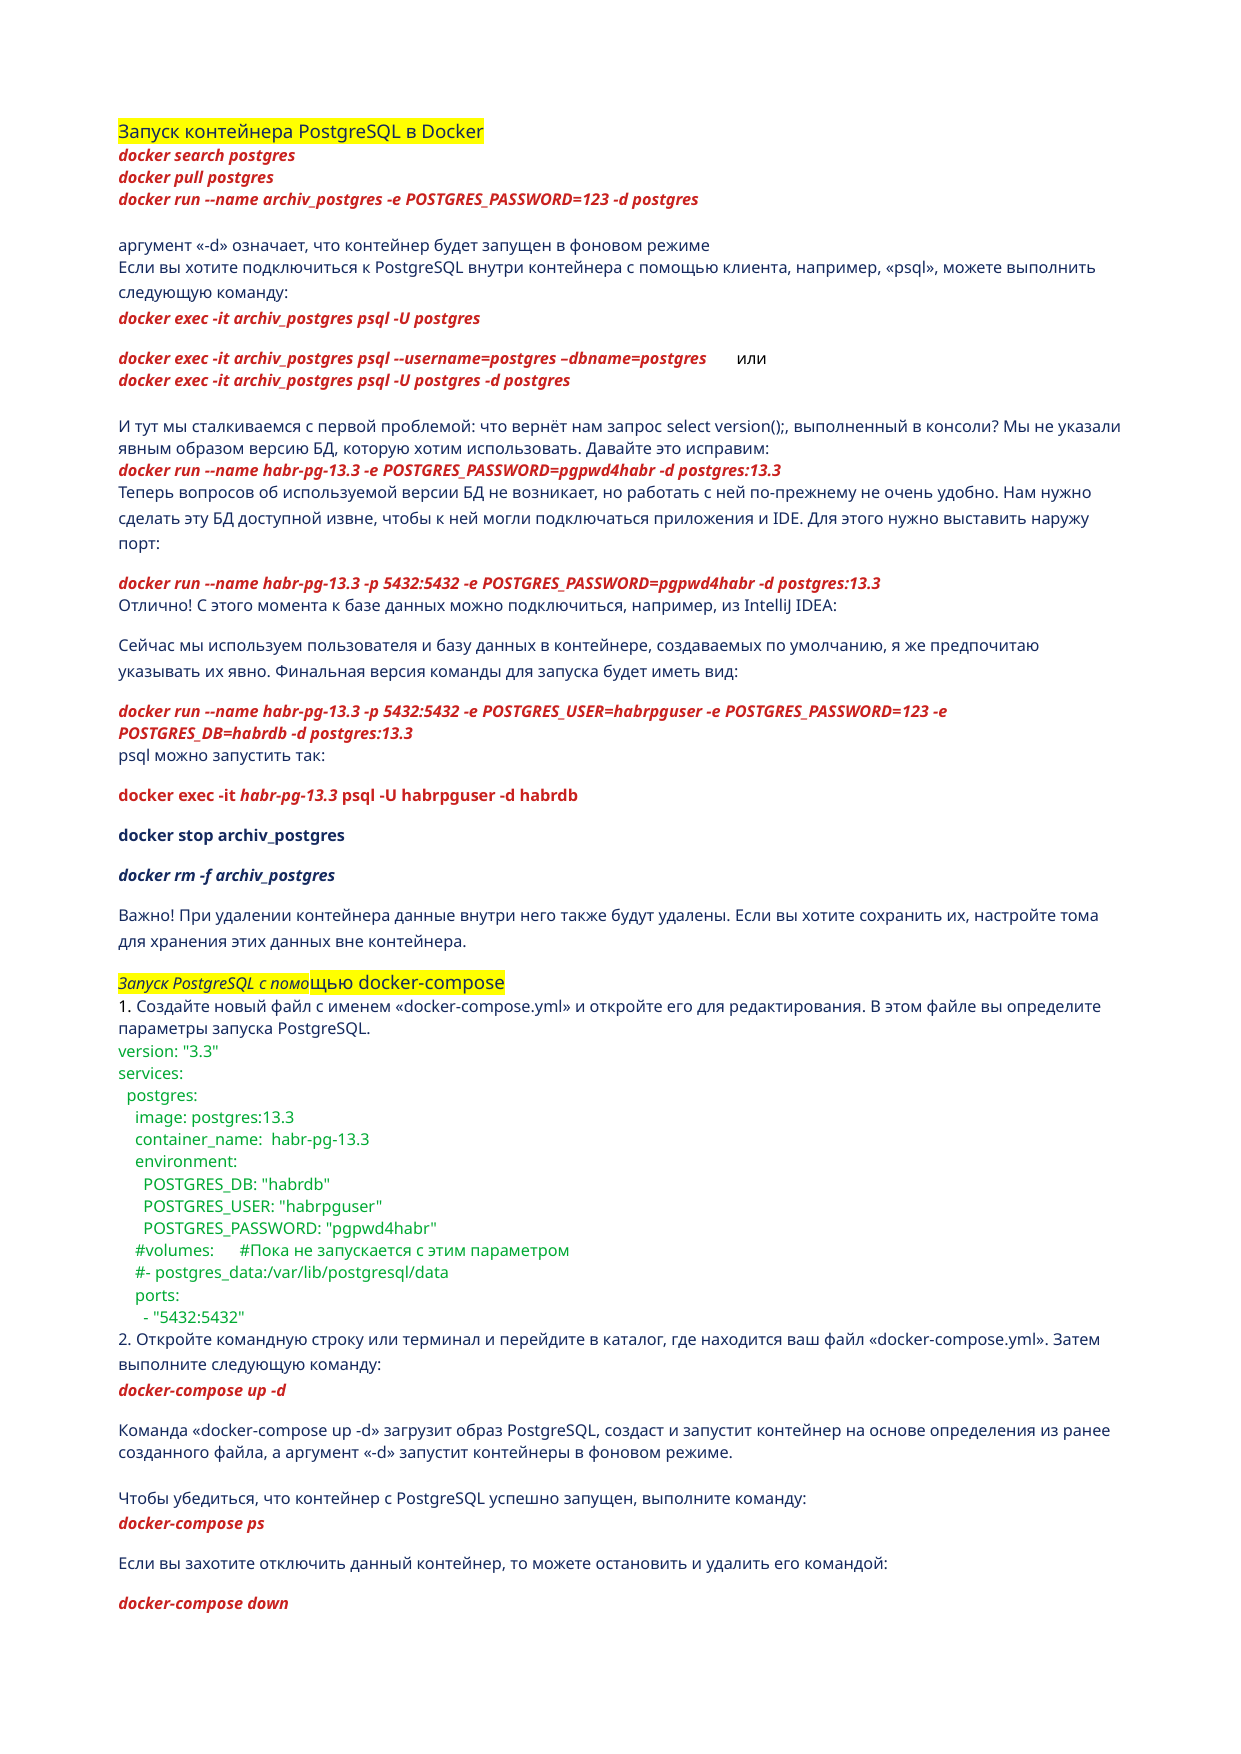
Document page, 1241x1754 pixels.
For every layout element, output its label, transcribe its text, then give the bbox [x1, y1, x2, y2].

text аргумент «-d» означает, что контейнер будет запущен в фоновом режиме [118, 234, 1122, 256]
text container_name: habr-pg-13.3 [118, 1128, 1122, 1151]
text docker-compose ps [118, 1512, 1122, 1534]
text docker exec -it archiv_postgres psql --username=postgres –dbname=postgres или [118, 347, 1122, 369]
text Сейчас мы используем пользователя и базу данных в контейнере, создаваемых по умолчанию, я же предпочитаю указывать их явно. Финальная версия команды для запуска будет иметь вид: [118, 634, 1122, 682]
text Чтобы убедиться, что контейнер с PostgreSQL успешно запущен, выполните команду: [118, 1487, 1122, 1509]
text Если вы хотите подключиться к PostgreSQL внутри контейнера с помощью клиента, например, «psql», можете выполнить следующую команду: [118, 256, 1122, 304]
text POSTGRES_DB: "habrdb" [118, 1173, 1122, 1195]
text docker exec -it archiv_postgres psql -U postgres -d postgres [118, 369, 1122, 391]
text docker rm -f archiv_postgres [118, 864, 1122, 886]
text - "5432:5432" [118, 1306, 1122, 1328]
text docker run --name habr-pg-13.3 -e POSTGRES_PASSWORD=pgpwd4habr -d postgres:13.3 [118, 459, 1122, 481]
subtitle 1. Создайте новый файл с именем «docker-compose.yml» и откройте его для редактирования. В этом файле вы определите параметры запуска PostgreSQL. [118, 995, 1122, 1039]
subtitle Запуск контейнера PostgreSQL в Docker [118, 118, 1122, 144]
text image: postgres:13.3 [118, 1106, 1122, 1128]
text docker-compose up -d [118, 1379, 1122, 1401]
text psql можно запустить так: [118, 744, 1122, 766]
text docker exec -it habr-pg-13.3 psql -U habrpguser -d habrdb [118, 784, 1122, 806]
text Отлично! С этого момента к базе данных можно подключиться, например, из IntelliJ IDEA: [118, 594, 1122, 617]
text 2. Откройте командную строку или терминал и перейдите в каталог, где находится ваш файл «docker-compose.yml». Затем выполните следующую команду: [118, 1328, 1122, 1376]
text Важно! При удалении контейнера данные внутри него также будут удалены. Если вы хотите сохранить их, настройте тома для хранения этих данных вне контейнера. [118, 904, 1122, 952]
text docker pull postgres [118, 166, 1122, 188]
text docker search postgres [118, 144, 1122, 166]
text #volumes: #Пока не запускается с этим параметром [118, 1239, 1122, 1261]
text services: [118, 1062, 1122, 1084]
text docker run --name habr-pg-13.3 -p 5432:5432 -e POSTGRES_PASSWORD=pgpwd4habr -d postgres:13.3 [118, 572, 1122, 594]
text docker-compose down [118, 1592, 1122, 1614]
text environment: [118, 1151, 1122, 1173]
text docker run --name archiv_postgres -e POSTGRES_PASSWORD=123 -d postgres [118, 188, 1122, 210]
text Команда «docker-compose up -d» загрузит образ PostgreSQL, создаст и запустит контейнер на основе определения из ранее созданного файла, а аргумент «-d» запустит контейнеры в фоновом режиме. [118, 1419, 1122, 1463]
text docker stop archiv_postgres [118, 824, 1122, 846]
subtitle Запуск PostgreSQL с помощью docker-compose [118, 970, 1122, 995]
text Теперь вопросов об используемой версии БД не возникает, но работать с ней по-прежнему не очень удобно. Нам нужно сделать эту БД доступной извне, чтобы к ней могли подключаться приложения и IDE. Для этого нужно выставить наружу порт: [118, 481, 1122, 554]
text И тут мы сталкиваемся с первой проблемой: что вернёт нам запрос select version();, выполненный в консоли? Мы не указали явным образом версию БД, которую хотим использовать. Давайте это исправим: [118, 415, 1122, 459]
text version: "3.3" [118, 1039, 1122, 1062]
text #- postgres_data:/var/lib/postgresql/data [118, 1261, 1122, 1284]
text docker exec -it archiv_postgres psql -U postgres [118, 307, 1122, 329]
text Если вы захотите отключить данный контейнер, то можете остановить и удалить его командой: [118, 1552, 1122, 1574]
text postgres: [118, 1084, 1122, 1106]
text ports: [118, 1284, 1122, 1306]
text POSTGRES_PASSWORD: "pgpwd4habr" [118, 1217, 1122, 1239]
text docker run --name habr-pg-13.3 -p 5432:5432 -e POSTGRES_USER=habrpguser -e POSTGRES_PASSWORD=123 -e POSTGRES_DB=habrdb -d postgres:13.3 [118, 700, 1122, 744]
text POSTGRES_USER: "habrpguser" [118, 1195, 1122, 1217]
